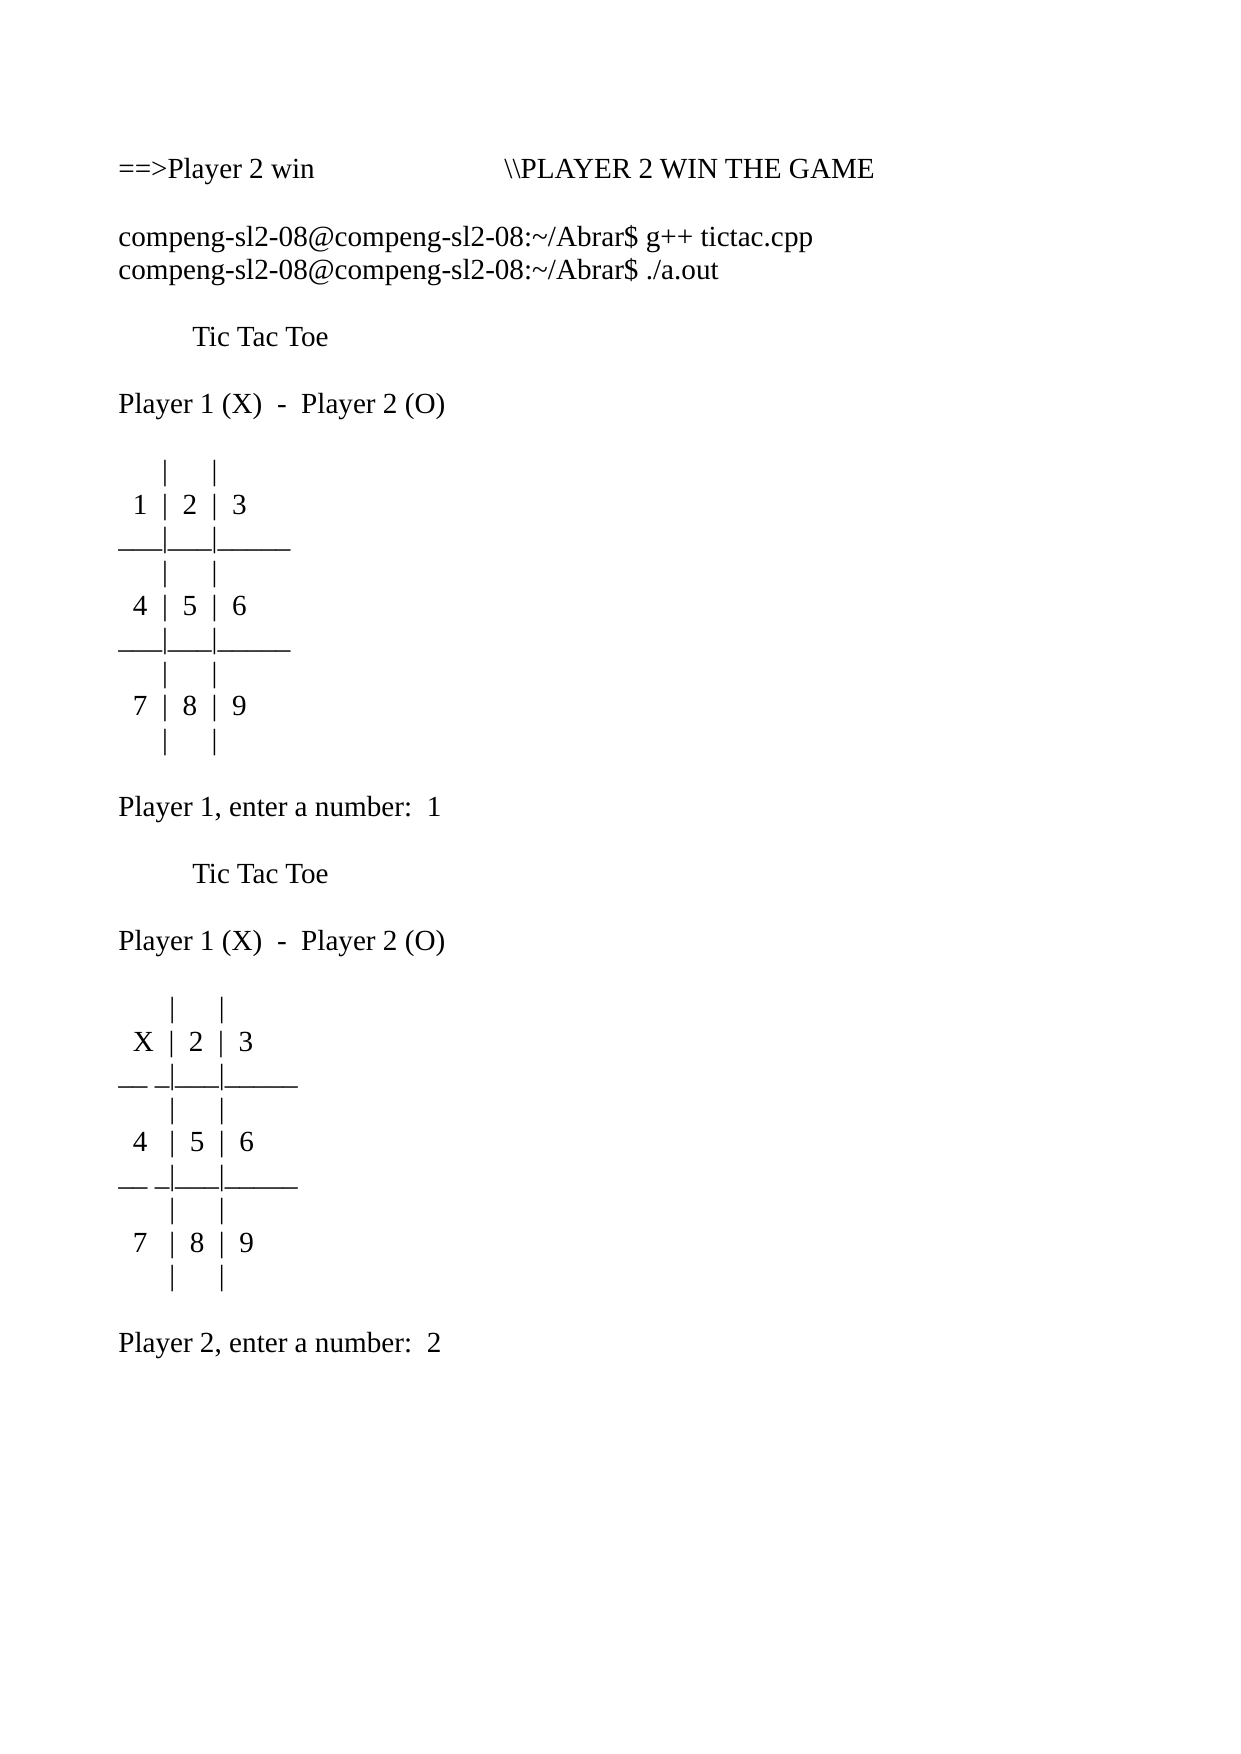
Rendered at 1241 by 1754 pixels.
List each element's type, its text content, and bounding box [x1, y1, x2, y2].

text | | [118, 722, 1122, 755]
text 1 | 2 | 3 [118, 487, 1122, 521]
text compeng-sl2-08@compeng-sl2-08:~/Abrar$ g++ tictac.cpp [118, 219, 1122, 252]
text | | [118, 554, 1122, 588]
text | | [118, 990, 1122, 1024]
text | | [118, 453, 1122, 487]
text Player 1 (X) - Player 2 (O) [118, 386, 1122, 420]
text __ _|___|_____ [118, 1158, 1122, 1191]
text Tic Tac Toe [118, 319, 1122, 353]
text 4 | 5 | 6 [118, 1124, 1122, 1158]
text | | [118, 1191, 1122, 1225]
text Player 1, enter a number: 1 [118, 789, 1122, 822]
text Tic Tac Toe [118, 856, 1122, 889]
text Player 2, enter a number: 2 [118, 1326, 1122, 1359]
text compeng-sl2-08@compeng-sl2-08:~/Abrar$ ./a.out [118, 252, 1122, 286]
text | | [118, 1258, 1122, 1292]
text X | 2 | 3 [118, 1024, 1122, 1057]
text ___|___|_____ [118, 521, 1122, 554]
text __ _|___|_____ [118, 1057, 1122, 1091]
text ___|___|_____ [118, 621, 1122, 655]
text 7 | 8 | 9 [118, 1225, 1122, 1258]
text ==>Player 2 win \\PLAYER 2 WIN THE GAME [118, 152, 1122, 185]
text 4 | 5 | 6 [118, 588, 1122, 621]
text | | [118, 1091, 1122, 1124]
text Player 1 (X) - Player 2 (O) [118, 923, 1122, 957]
text 7 | 8 | 9 [118, 688, 1122, 722]
text | | [118, 655, 1122, 688]
